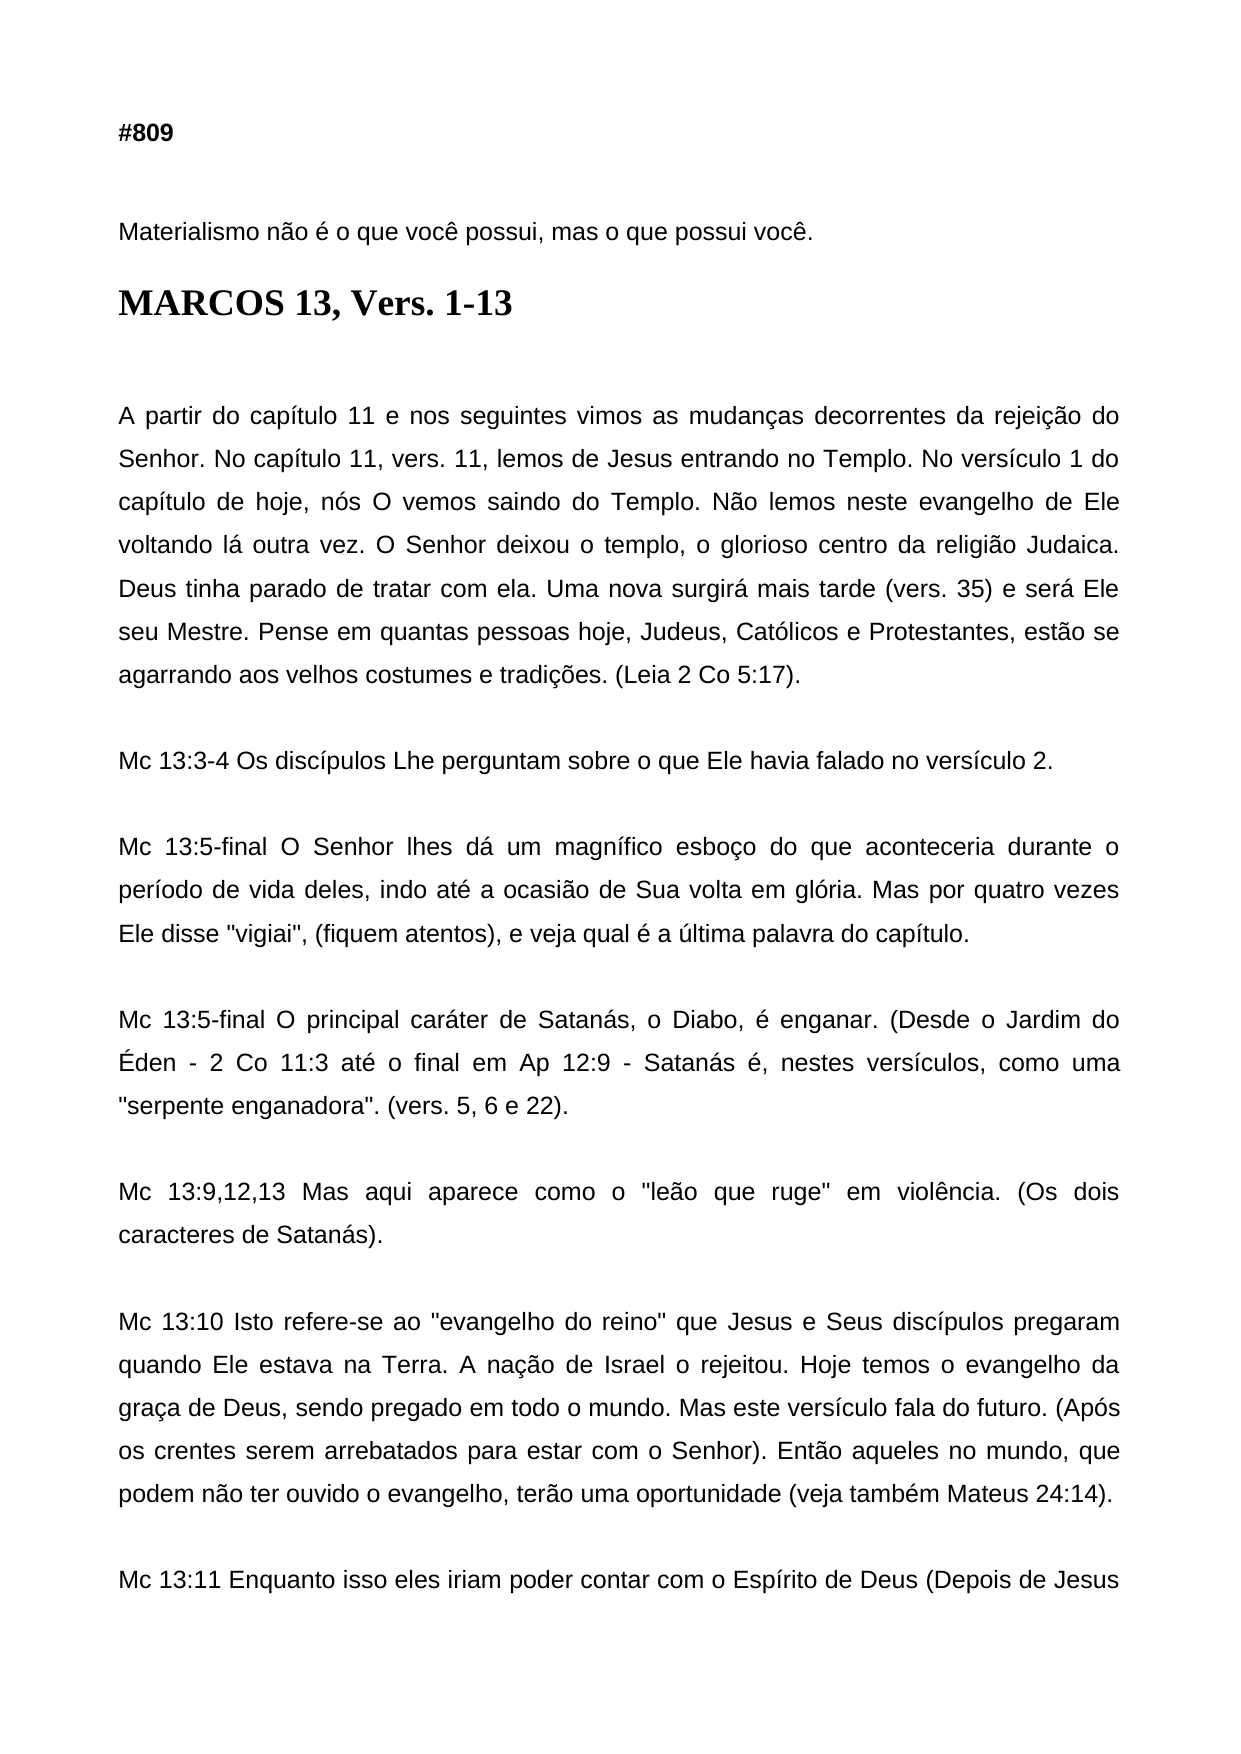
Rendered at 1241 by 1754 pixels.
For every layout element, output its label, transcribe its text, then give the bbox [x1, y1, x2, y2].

text Mc 13:3-4 Os discípulos Lhe perguntam sobre o que Ele havia falado no versículo 2. [118, 746, 1122, 775]
text Mc 13:5-final O Senhor lhes dá um magnífico esboço do que aconteceria durante o período de vida deles, indo até a ocasião de Sua volta em glória. Mas por quatro vezes Ele disse "vigiai", (fiquem atentos), e veja qual é a última palavra do capítulo. [118, 832, 1122, 947]
text Materialismo não é o que você possui, mas o que possui você. [118, 217, 1122, 246]
text Mc 13:11 Enquanto isso eles iriam poder contar com o Espírito de Deus (Depois de Jesus [118, 1566, 1122, 1594]
text Mc 13:5-final O principal caráter de Satanás, o Diabo, é enganar. (Desde o Jardim do Éden - 2 Co 11:3 até o final em Ap 12:9 - Satanás é, nestes versículos, como uma "serpente enganadora". (vers. 5, 6 e 22). [118, 1005, 1122, 1120]
subtitle MARCOS 13, Vers. 1-13 [118, 281, 1122, 324]
text Mc 13:10 Isto refere-se ao "evangelho do reino" que Jesus e Seus discípulos pregaram quando Ele estava na Terra. A nação de Israel o rejeitou. Hoje temos o evangelho da graça de Deus, sendo pregado em todo o mundo. Mas este versículo fala do futuro. (Após os crentes serem arrebatados para estar com o Senhor). Então aqueles no mundo, que podem não ter ouvido o evangelho, terão uma oportunidade (veja também Mateus 24:14). [118, 1307, 1122, 1508]
text A partir do capítulo 11 e nos seguintes vimos as mudanças decorrentes da rejeição do Senhor. No capítulo 11, vers. 11, lemos de Jesus entrando no Templo. No versículo 1 do capítulo de hoje, nós O vemos saindo do Templo. Não lemos neste evangelho de Ele voltando lá outra vez. O Senhor deixou o templo, o glorioso centro da religião Judaica. Deus tinha parado de tratar com ela. Uma nova surgirá mais tarde (vers. 35) e será Ele seu Mestre. Pense em quantas pessoas hoje, Judeus, Católicos e Protestantes, estão se agarrando aos velhos costumes e tradições. (Leia 2 Co 5:17). [118, 401, 1122, 689]
subtitle #809 [118, 118, 1122, 147]
text Mc 13:9,12,13 Mas aqui aparece como o "leão que ruge" em violência. (Os dois caracteres de Satanás). [118, 1177, 1122, 1249]
